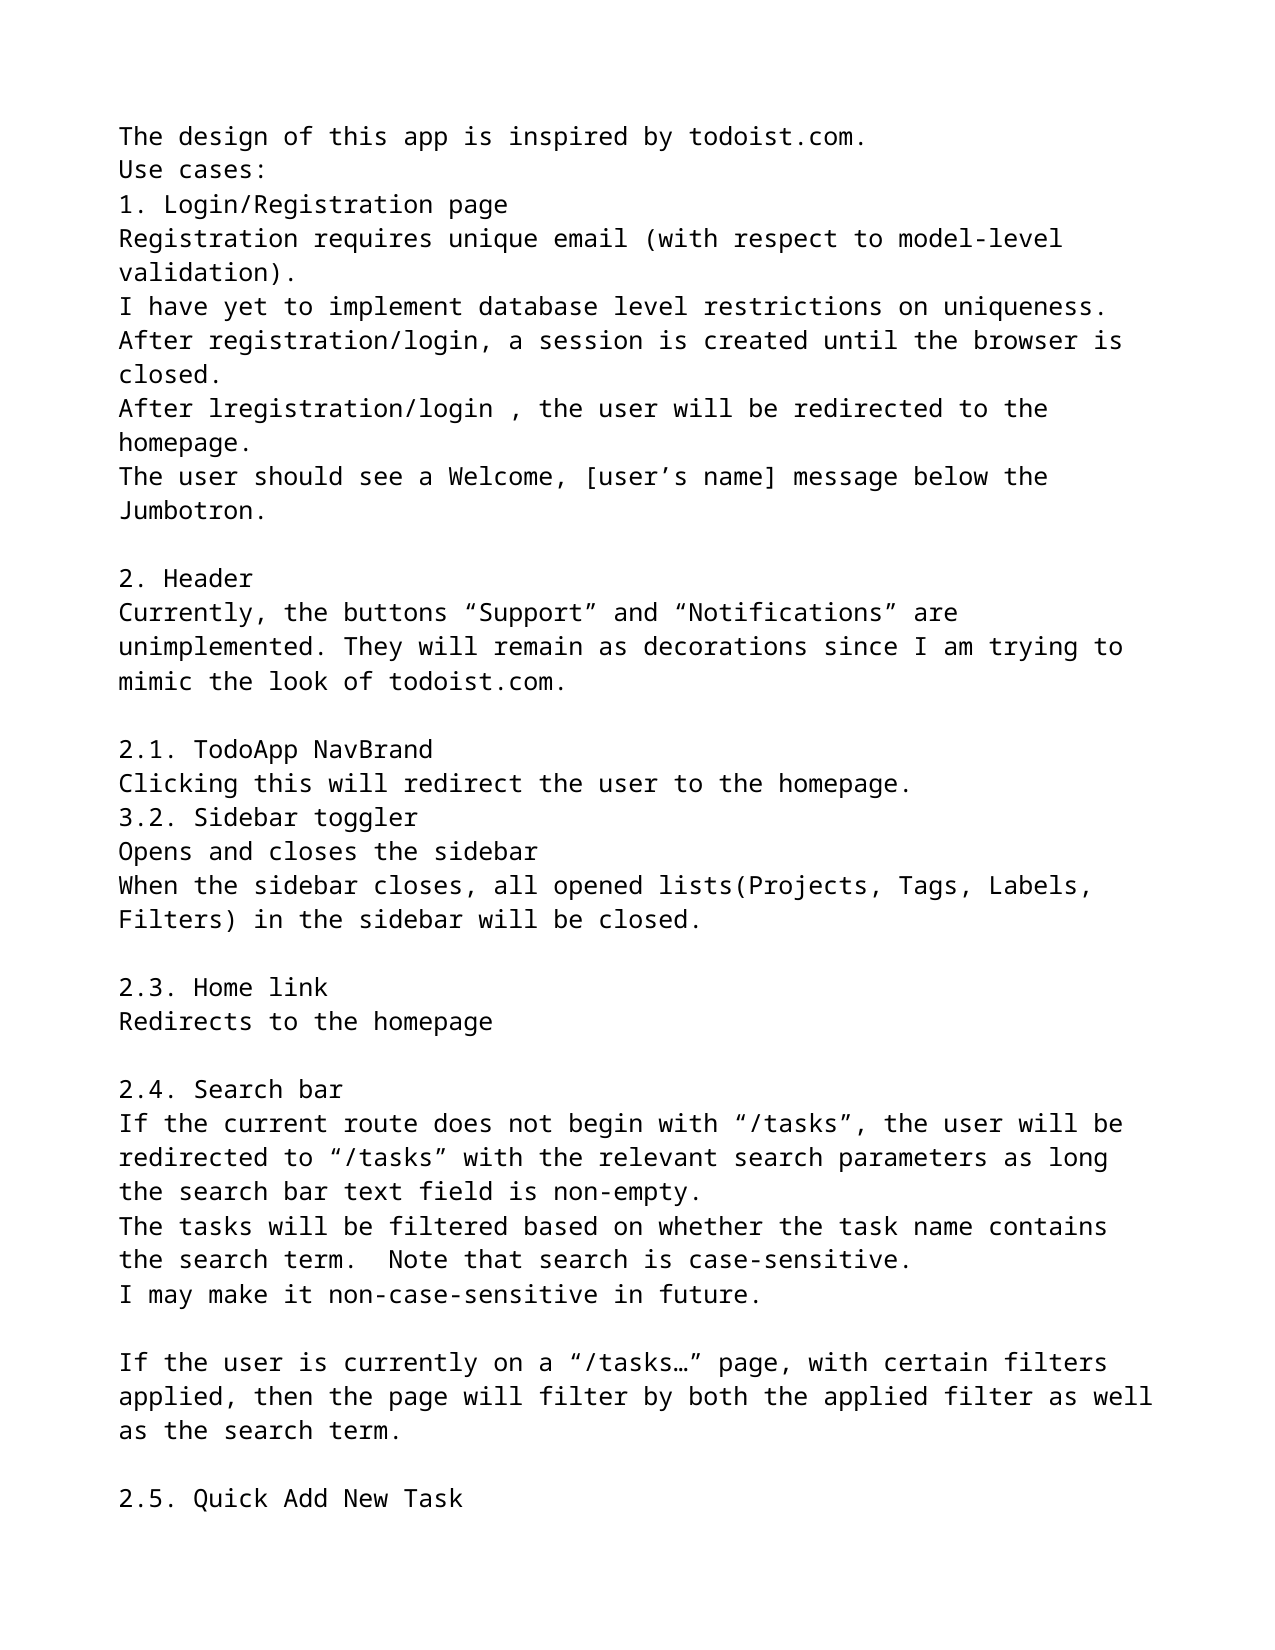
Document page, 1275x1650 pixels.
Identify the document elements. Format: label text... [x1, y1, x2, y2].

text The design of this app is inspired by todoist.com. [118, 118, 1157, 152]
text 2.5. Quick Add New Task [118, 1481, 1157, 1515]
text If the current route does not begin with “/tasks”, the user will be redirected to “/tasks” with the relevant search parameters as long the search bar text field is non-empty. [118, 1106, 1157, 1208]
text When the sidebar closes, all opened lists(Projects, Tags, Labels, Filters) in the sidebar will be closed. [118, 867, 1157, 936]
text 1. Login/Registration page [118, 186, 1157, 220]
text Registration requires unique email (with respect to model-level validation). [118, 220, 1157, 288]
text The tasks will be filtered based on whether the task name contains the search term. Note that search is case-sensitive. [118, 1208, 1157, 1276]
text Clicking this will redirect the user to the homepage. [118, 765, 1157, 799]
text 3.2. Sidebar toggler [118, 799, 1157, 833]
text Opens and closes the sidebar [118, 833, 1157, 867]
text I have yet to implement database level restrictions on uniqueness. [118, 288, 1157, 322]
text 2. Header [118, 561, 1157, 595]
text 2.4. Search bar [118, 1072, 1157, 1106]
text 2.1. TodoApp NavBrand [118, 731, 1157, 765]
text After lregistration/login , the user will be redirected to the homepage. [118, 391, 1157, 459]
text The user should see a Welcome, [user’s name] message below the Jumbotron. [118, 459, 1157, 527]
text If the user is currently on a “/tasks…” page, with certain filters applied, then the page will filter by both the applied filter as well as the search term. [118, 1344, 1157, 1447]
text Currently, the buttons “Support” and “Notifications” are unimplemented. They will remain as decorations since I am trying to mimic the look of todoist.com. [118, 595, 1157, 697]
text 2.3. Home link [118, 970, 1157, 1004]
text I may make it non-case-sensitive in future. [118, 1276, 1157, 1310]
text After registration/login, a session is created until the browser is closed. [118, 322, 1157, 391]
text Use cases: [118, 152, 1157, 186]
text Redirects to the homepage [118, 1004, 1157, 1038]
